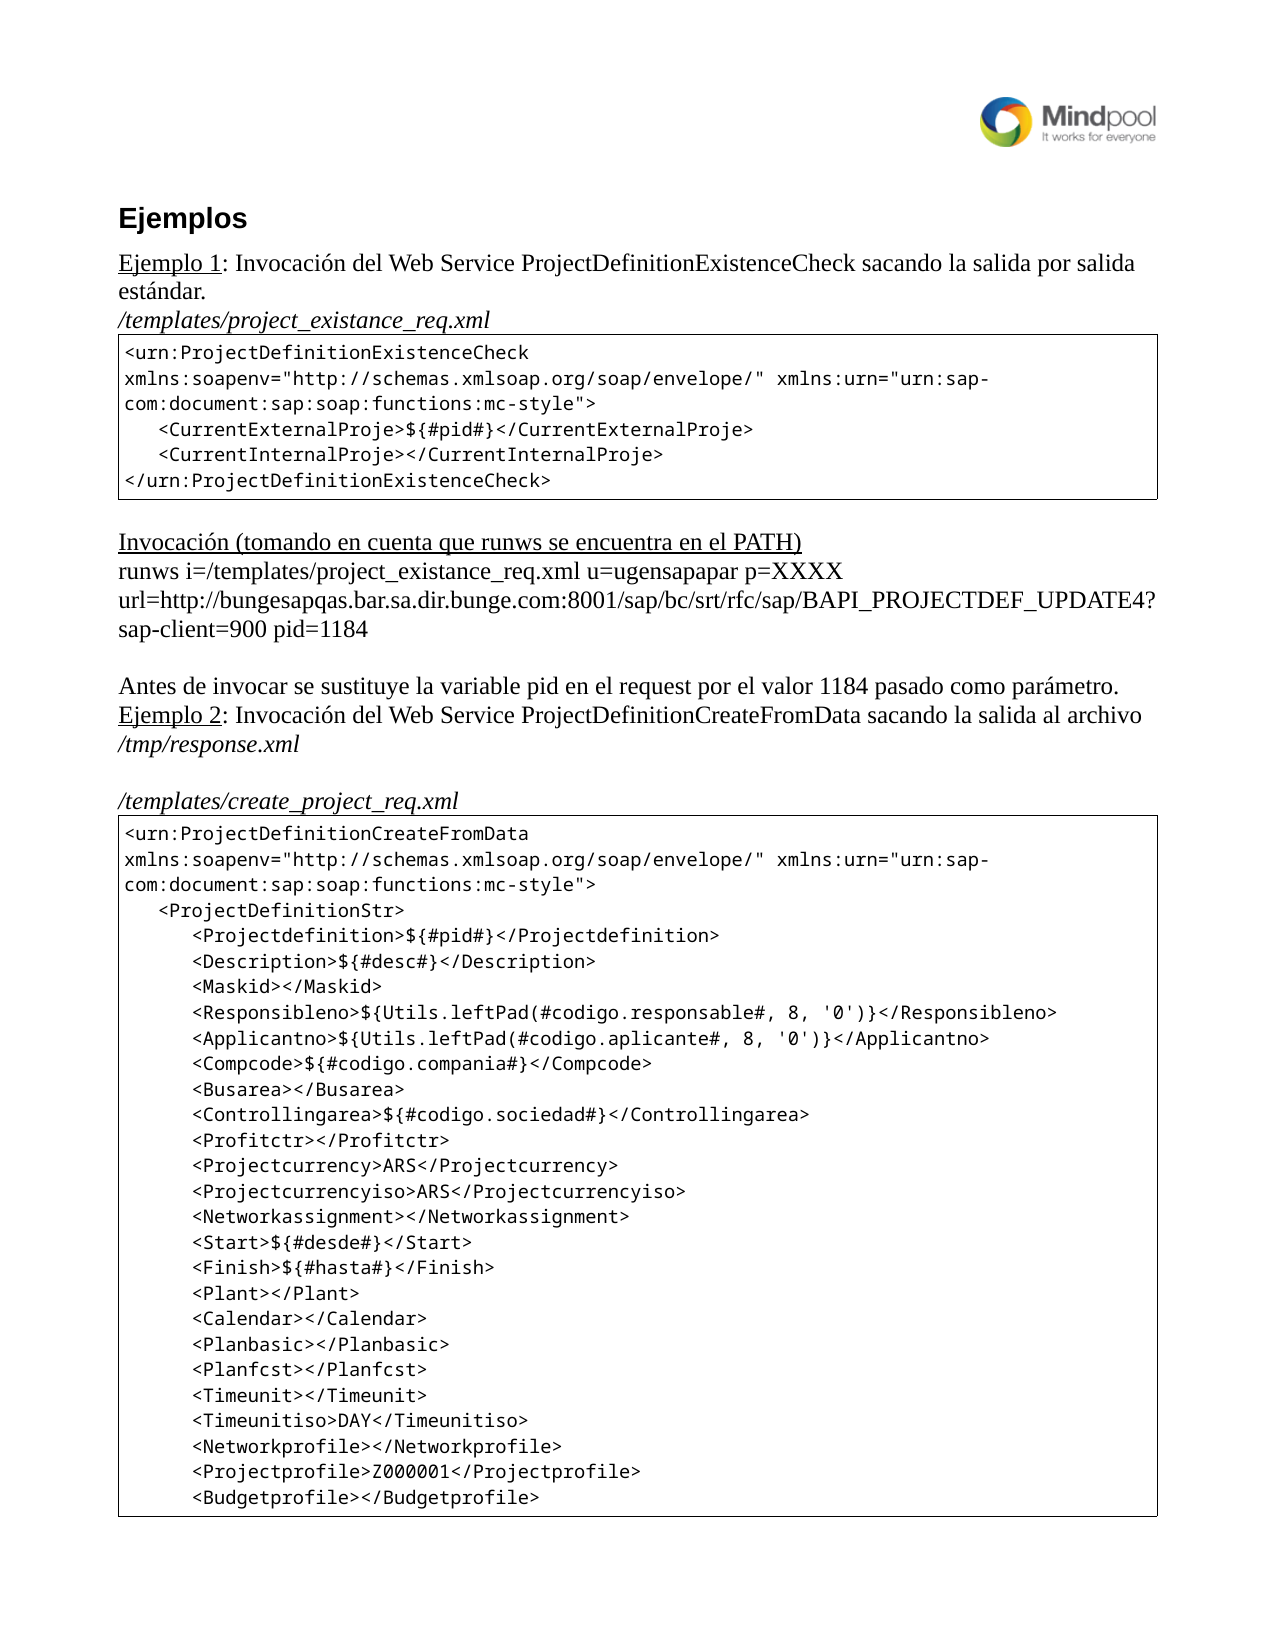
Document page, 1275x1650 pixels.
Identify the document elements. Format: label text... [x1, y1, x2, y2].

picture [980, 97, 1156, 147]
table_header <urn:ProjectDefinitionExistenceCheck xmlns:soapenv="http://schemas.xmlsoap.org/soap/envelope/" xmlns:urn="urn:sap-com:document:sap:soap:functions:mc-style"> <CurrentExternalProje>${#pid#}</CurrentExternalProje> <CurrentInternalProje></CurrentInternalProje> </urn:ProjectDefinitionExistenceCheck> [119, 335, 1157, 498]
text /templates/create_project_req.xml [118, 786, 1157, 815]
text Ejemplo 2: Invocación del Web Service ProjectDefinitionCreateFromData sacando la salida al archivo /tmp/response.xml [118, 700, 1157, 757]
text /templates/project_existance_req.xml [118, 305, 1157, 334]
subtitle Ejemplos [118, 202, 1157, 235]
text Antes de invocar se sustituye la variable pid en el request por el valor 1184 pasado como parámetro. [118, 671, 1157, 700]
text Invocación (tomando en cuenta que runws se encuentra en el PATH) [118, 527, 1157, 556]
table_header <urn:ProjectDefinitionCreateFromData xmlns:soapenv="http://schemas.xmlsoap.org/soap/envelope/" xmlns:urn="urn:sap-com:document:sap:soap:functions:mc-style"> <ProjectDefinitionStr> <Projectdefinition>${#pid#}</Projectdefinition> <Description>${#desc#}</Description> <Maskid></Maskid> <Responsibleno>${Utils.leftPad(#codigo.responsable#, 8, '0')}</Responsibleno> <Applicantno>${Utils.leftPad(#codigo.aplicante#, 8, '0')}</Applicantno> <Compcode>${#codigo.compania#}</Compcode> <Busarea></Busarea> <Controllingarea>${#codigo.sociedad#}</Controllingarea> <Profitctr></Profitctr> <Projectcurrency>ARS</Projectcurrency> <Projectcurrencyiso>ARS</Projectcurrencyiso> <Networkassignment></Networkassignment> <Start>${#desde#}</Start> <Finish>${#hasta#}</Finish> <Plant></Plant> <Calendar></Calendar> <Planbasic></Planbasic> <Planfcst></Planfcst> <Timeunit></Timeunit> <Timeunitiso>DAY</Timeunitiso> <Networkprofile></Networkprofile> <Projectprofile>Z000001</Projectprofile> <Budgetprofile></Budgetprofile> [119, 816, 1157, 1516]
text runws i=/templates/project_existance_req.xml u=ugensapapar p=XXXX url=http://bungesapqas.bar.sa.dir.bunge.com:8001/sap/bc/srt/rfc/sap/BAPI_PROJECTDEF_UPDATE4?sap-client=900 pid=1184 [118, 556, 1157, 642]
text Ejemplo 1: Invocación del Web Service ProjectDefinitionExistenceCheck sacando la salida por salida estándar. [118, 248, 1157, 305]
